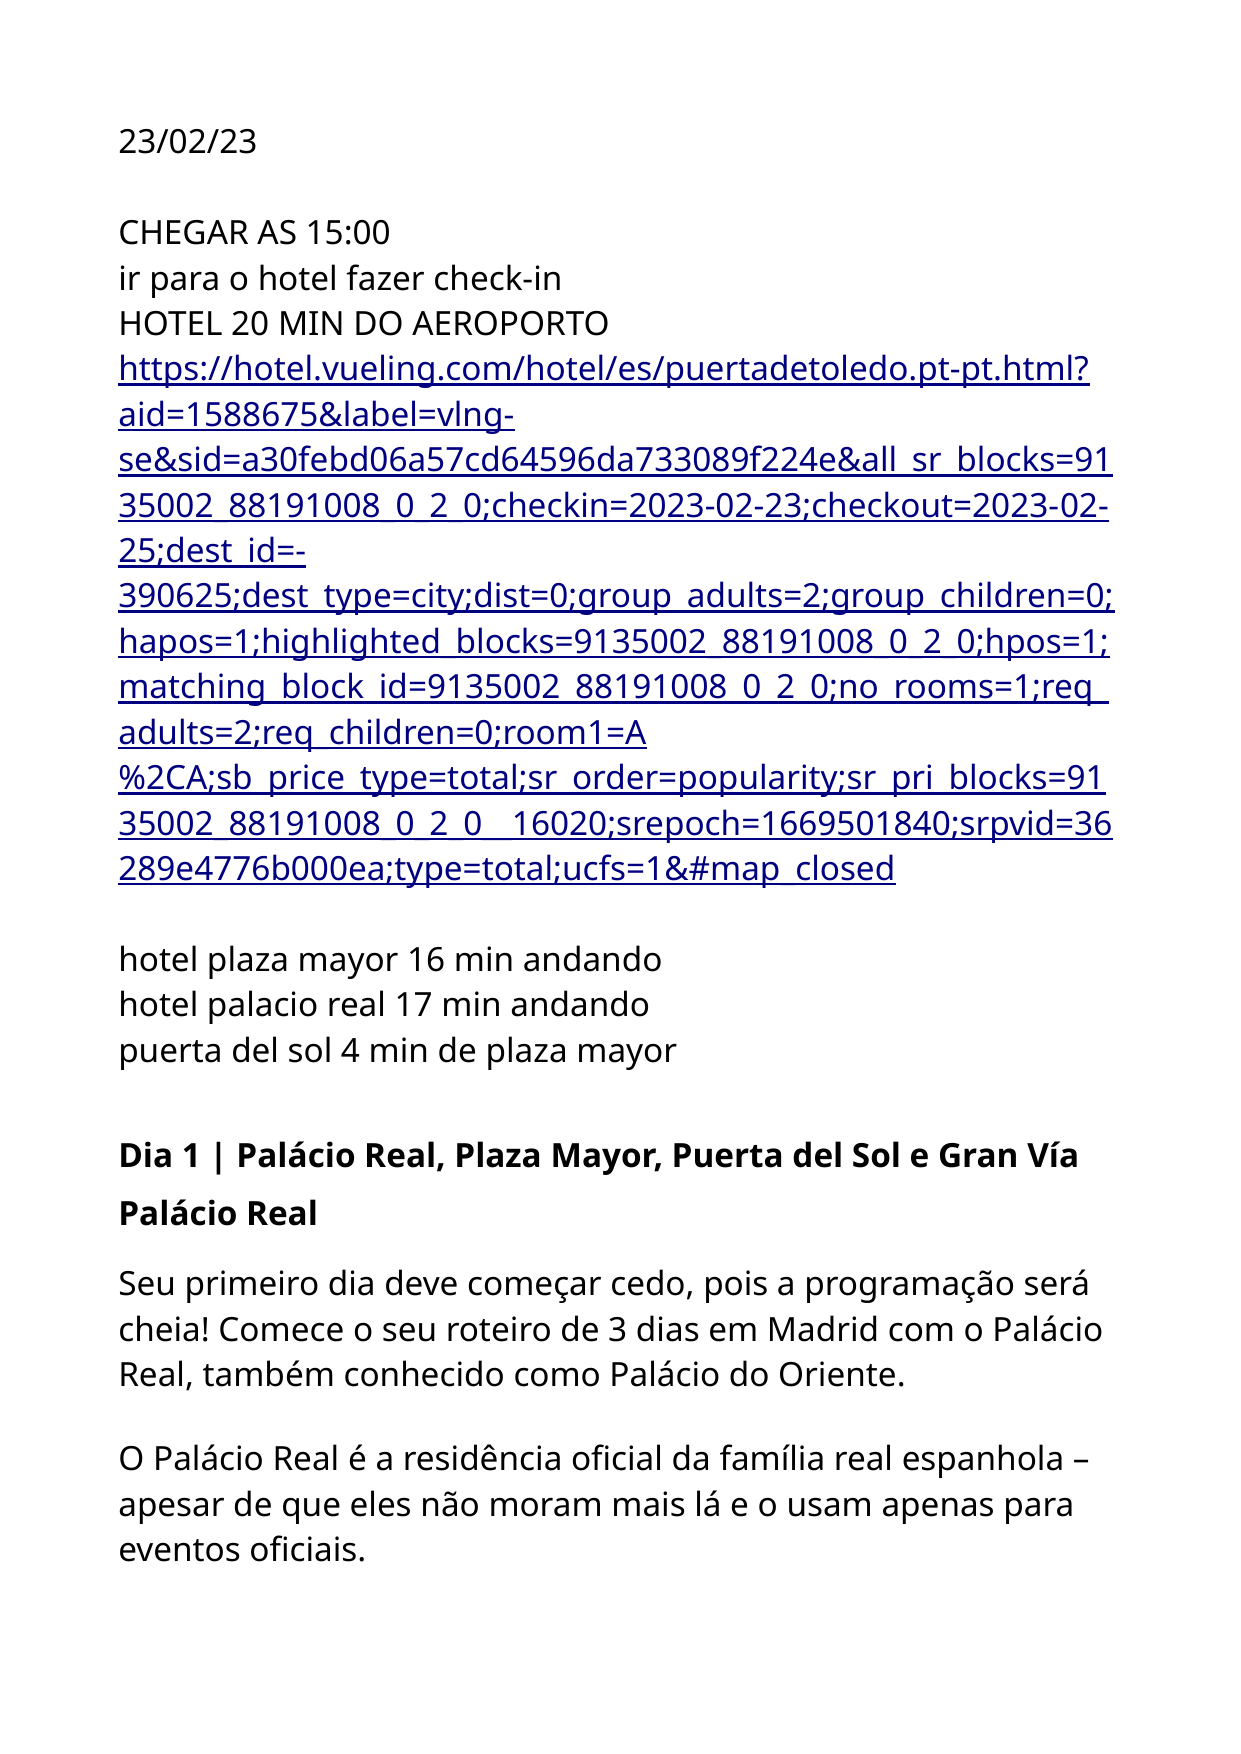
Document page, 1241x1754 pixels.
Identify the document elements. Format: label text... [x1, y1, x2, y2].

text ir para o hotel fazer check-in [118, 254, 1122, 300]
text https://hotel.vueling.com/hotel/es/puertadetoledo.pt-pt.html?aid=1588675&label=vlng-se&sid=a30febd06a57cd64596da733089f224e&all_sr_blocks=9135002_88191008_0_2_0;checkin=2023-02-23;checkout=2023-02-25;dest_id=-390625;dest_type=city;dist=0;group_adults=2;group_children=0;hapos=1;highlighted_blocks=9135002_88191008_0_2_0;hpos=1;matching_block_id=9135002_88191008_0_2_0;no_rooms=1;req_adults=2;req_children=0;room1=A%2CA;sb_price_type=total;sr_order=popularity;sr_pri_blocks=9135002_88191008_0_2_0__16020;srepoch=1669501840;srpvid=36289e4776b000ea;type=total;ucfs=1&#map_closed [118, 345, 1122, 890]
text hotel plaza mayor 16 min andando [118, 936, 1122, 981]
text hotel palacio real 17 min andando [118, 981, 1122, 1026]
text HOTEL 20 MIN DO AEROPORTO [118, 300, 1122, 345]
subtitle Dia 1 | Palácio Real, Plaza Mayor, Puerta del Sol e Gran Vía [118, 1132, 1122, 1177]
text O Palácio Real é a residência oficial da família real espanhola – apesar de que eles não moram mais lá e o usam apenas para eventos oficiais. [118, 1435, 1122, 1571]
text 23/02/23 [118, 118, 1122, 163]
text Seu primeiro dia deve começar cedo, pois a programação será cheia! Comece o seu roteiro de 3 dias em Madrid com o Palácio Real, também conhecido como Palácio do Oriente. [118, 1260, 1122, 1396]
text CHEGAR AS 15:00 [118, 209, 1122, 254]
text puerta del sol 4 min de plaza mayor [118, 1026, 1122, 1072]
subtitle Palácio Real [118, 1190, 1122, 1235]
